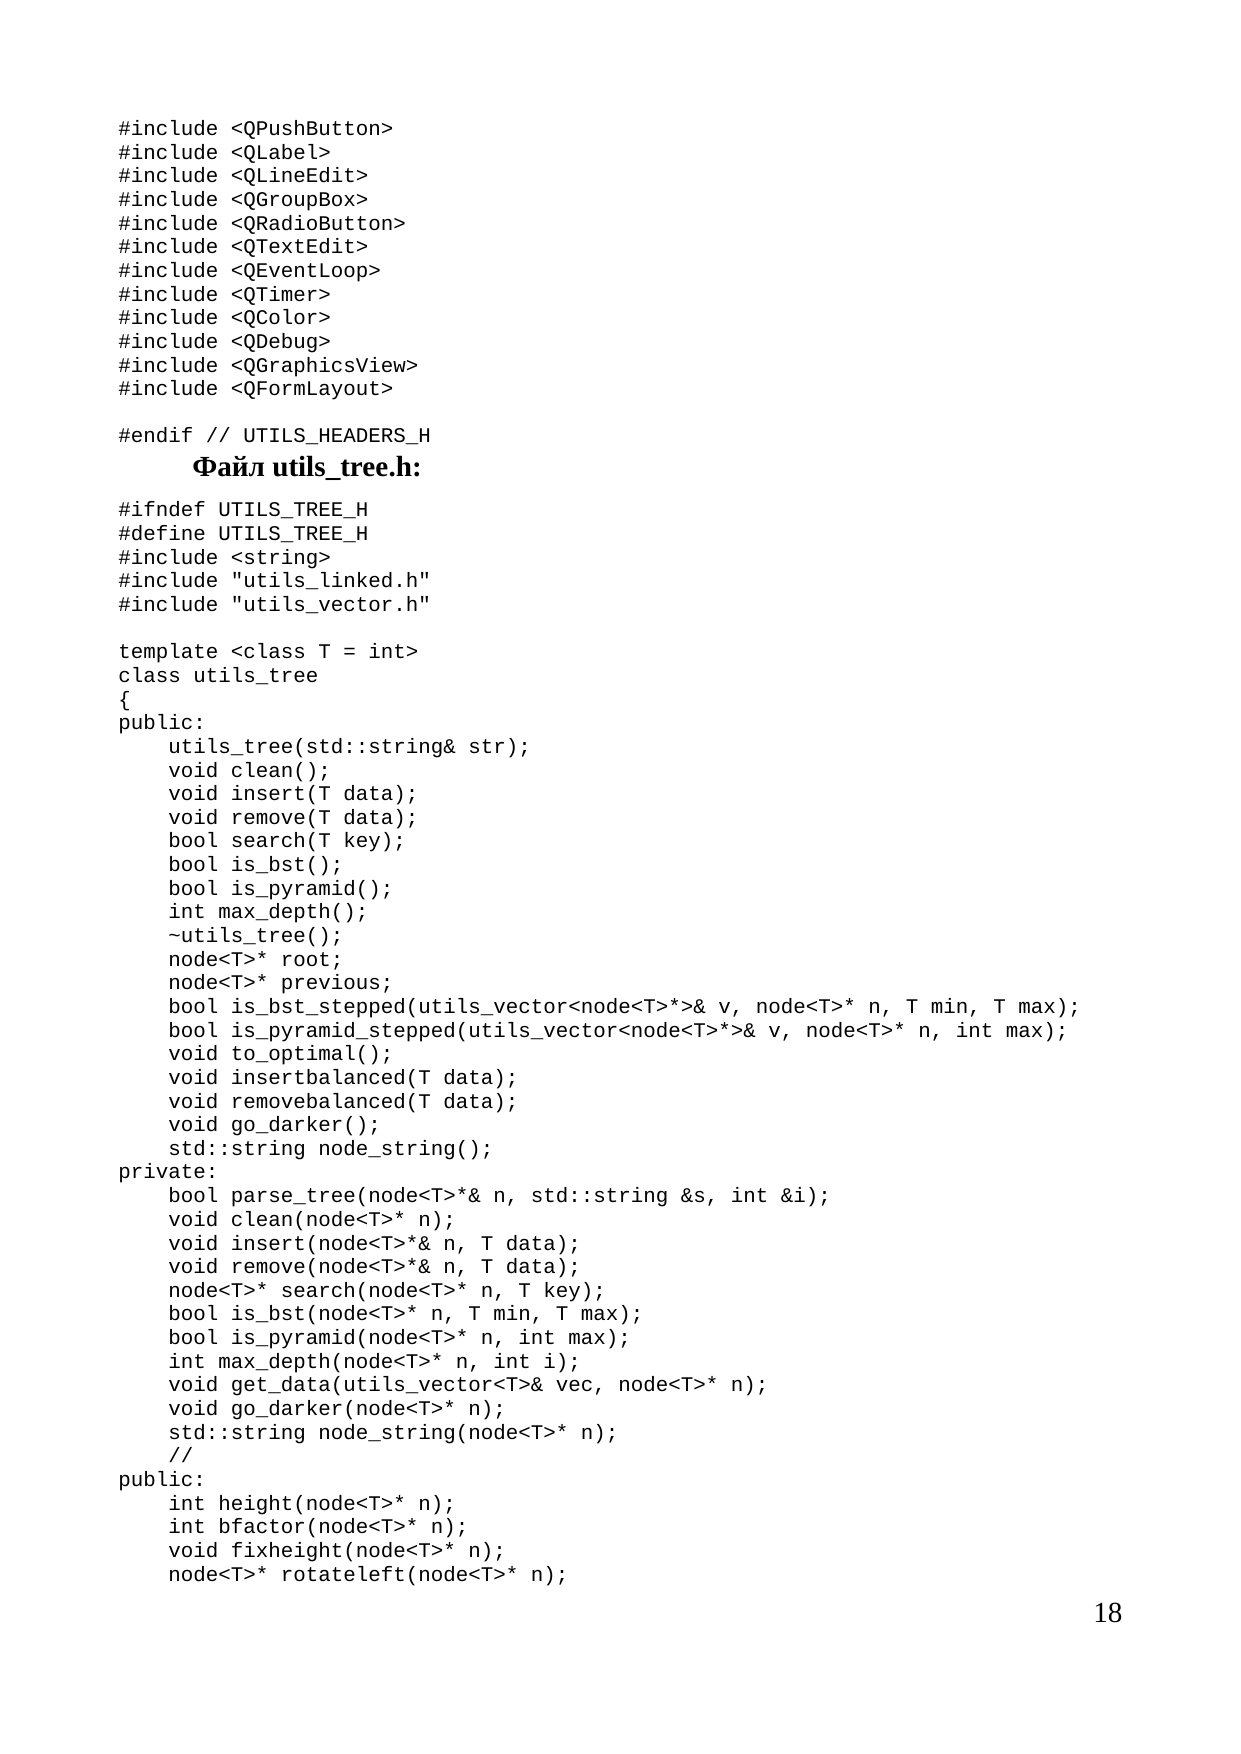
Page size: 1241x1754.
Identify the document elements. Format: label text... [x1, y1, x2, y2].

text #define UTILS_TREE_H [118, 523, 1122, 547]
text std::string node_string(node<T>* n); [118, 1422, 1122, 1445]
text #include <QPushButton> [118, 118, 1122, 142]
text #include <QGraphicsView> [118, 354, 1122, 378]
text public: [118, 1469, 1122, 1493]
text ~utils_tree(); [118, 925, 1122, 949]
text #include <QGroupBox> [118, 189, 1122, 213]
text public: [118, 712, 1122, 736]
text void to_optimal(); [118, 1043, 1122, 1067]
text bool is_pyramid(node<T>* n, int max); [118, 1327, 1122, 1351]
text std::string node_string(); [118, 1138, 1122, 1162]
text // [118, 1445, 1122, 1469]
text #endif // UTILS_HEADERS_H [118, 426, 1122, 449]
text #include <QEventLoop> [118, 260, 1122, 284]
text void removebalanced(T data); [118, 1091, 1122, 1114]
text class utils_tree [118, 665, 1122, 689]
text void go_darker(); [118, 1114, 1122, 1138]
text template <class T = int> [118, 641, 1122, 665]
text node<T>* search(node<T>* n, T key); [118, 1280, 1122, 1303]
text #include <QTextEdit> [118, 236, 1122, 260]
text void remove(T data); [118, 807, 1122, 831]
text bool is_pyramid_stepped(utils_vector<node<T>*>& v, node<T>* n, int max); [118, 1020, 1122, 1043]
text int max_depth(); [118, 901, 1122, 925]
text bool search(T key); [118, 831, 1122, 854]
text #ifndef UTILS_TREE_H [118, 499, 1122, 523]
text #include <QTimer> [118, 284, 1122, 307]
text bool is_pyramid(); [118, 878, 1122, 901]
text #include <QLabel> [118, 142, 1122, 165]
text void fixheight(node<T>* n); [118, 1540, 1122, 1563]
text int max_depth(node<T>* n, int i); [118, 1351, 1122, 1374]
text bool is_bst(node<T>* n, T min, T max); [118, 1303, 1122, 1327]
text void insert(node<T>*& n, T data); [118, 1232, 1122, 1256]
text void insertbalanced(T data); [118, 1067, 1122, 1091]
text #include <QColor> [118, 307, 1122, 331]
text void clean(); [118, 759, 1122, 783]
text bool parse_tree(node<T>*& n, std::string &s, int &i); [118, 1185, 1122, 1209]
text private: [118, 1162, 1122, 1185]
text void get_data(utils_vector<T>& vec, node<T>* n); [118, 1374, 1122, 1398]
text #include <QLineEdit> [118, 165, 1122, 189]
text #include "utils_linked.h" [118, 570, 1122, 594]
text #include "utils_vector.h" [118, 594, 1122, 618]
text #include <QRadioButton> [118, 213, 1122, 236]
text node<T>* root; [118, 949, 1122, 972]
text { [118, 689, 1122, 712]
text node<T>* rotateleft(node<T>* n); [118, 1563, 1122, 1587]
text utils_tree(std::string& str); [118, 736, 1122, 759]
text node<T>* previous; [118, 972, 1122, 996]
text void insert(T data); [118, 783, 1122, 807]
text #include <string> [118, 547, 1122, 570]
text void clean(node<T>* n); [118, 1209, 1122, 1232]
text bool is_bst_stepped(utils_vector<node<T>*>& v, node<T>* n, T min, T max); [118, 996, 1122, 1020]
text bool is_bst(); [118, 854, 1122, 878]
text int bfactor(node<T>* n); [118, 1516, 1122, 1540]
text void go_darker(node<T>* n); [118, 1398, 1122, 1422]
text #include <QDebug> [118, 331, 1122, 354]
text int height(node<T>* n); [118, 1493, 1122, 1516]
text Файл utils_tree.h: [118, 449, 1122, 483]
text #include <QFormLayout> [118, 378, 1122, 402]
text void remove(node<T>*& n, T data); [118, 1256, 1122, 1280]
